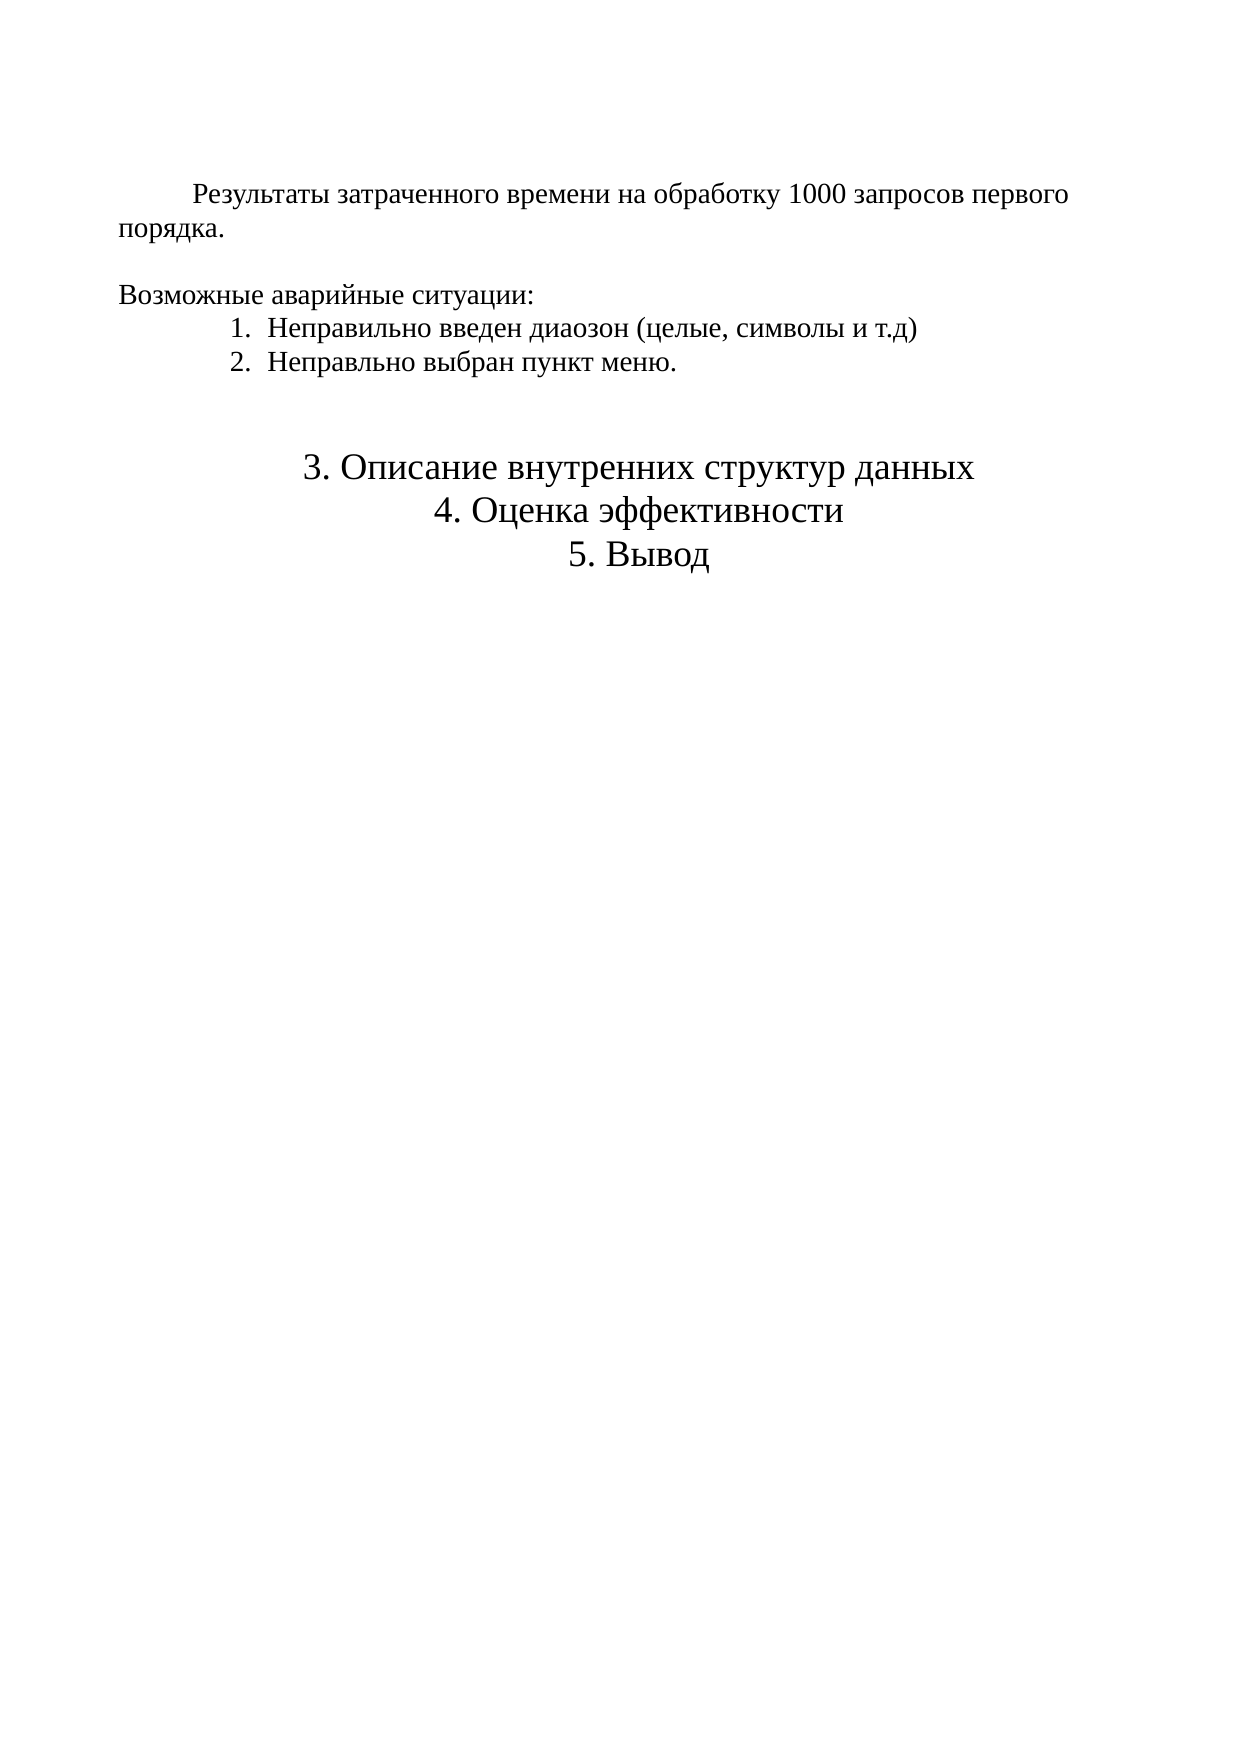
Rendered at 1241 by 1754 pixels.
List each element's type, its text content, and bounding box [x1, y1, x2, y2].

list Неправильно введен диаозон (целые, символы и т.д) [229, 311, 1122, 344]
text Возможные аварийные ситуации: [118, 277, 1122, 311]
list Описание внутренних структур данных [156, 445, 1122, 488]
list Оценка эффективности [156, 488, 1122, 531]
list Вывод [156, 531, 1122, 574]
list Неправльно выбран пункт меню. [229, 344, 1122, 378]
text Результаты затраченного времени на обработку 1000 запросов первого порядка. [118, 176, 1122, 243]
